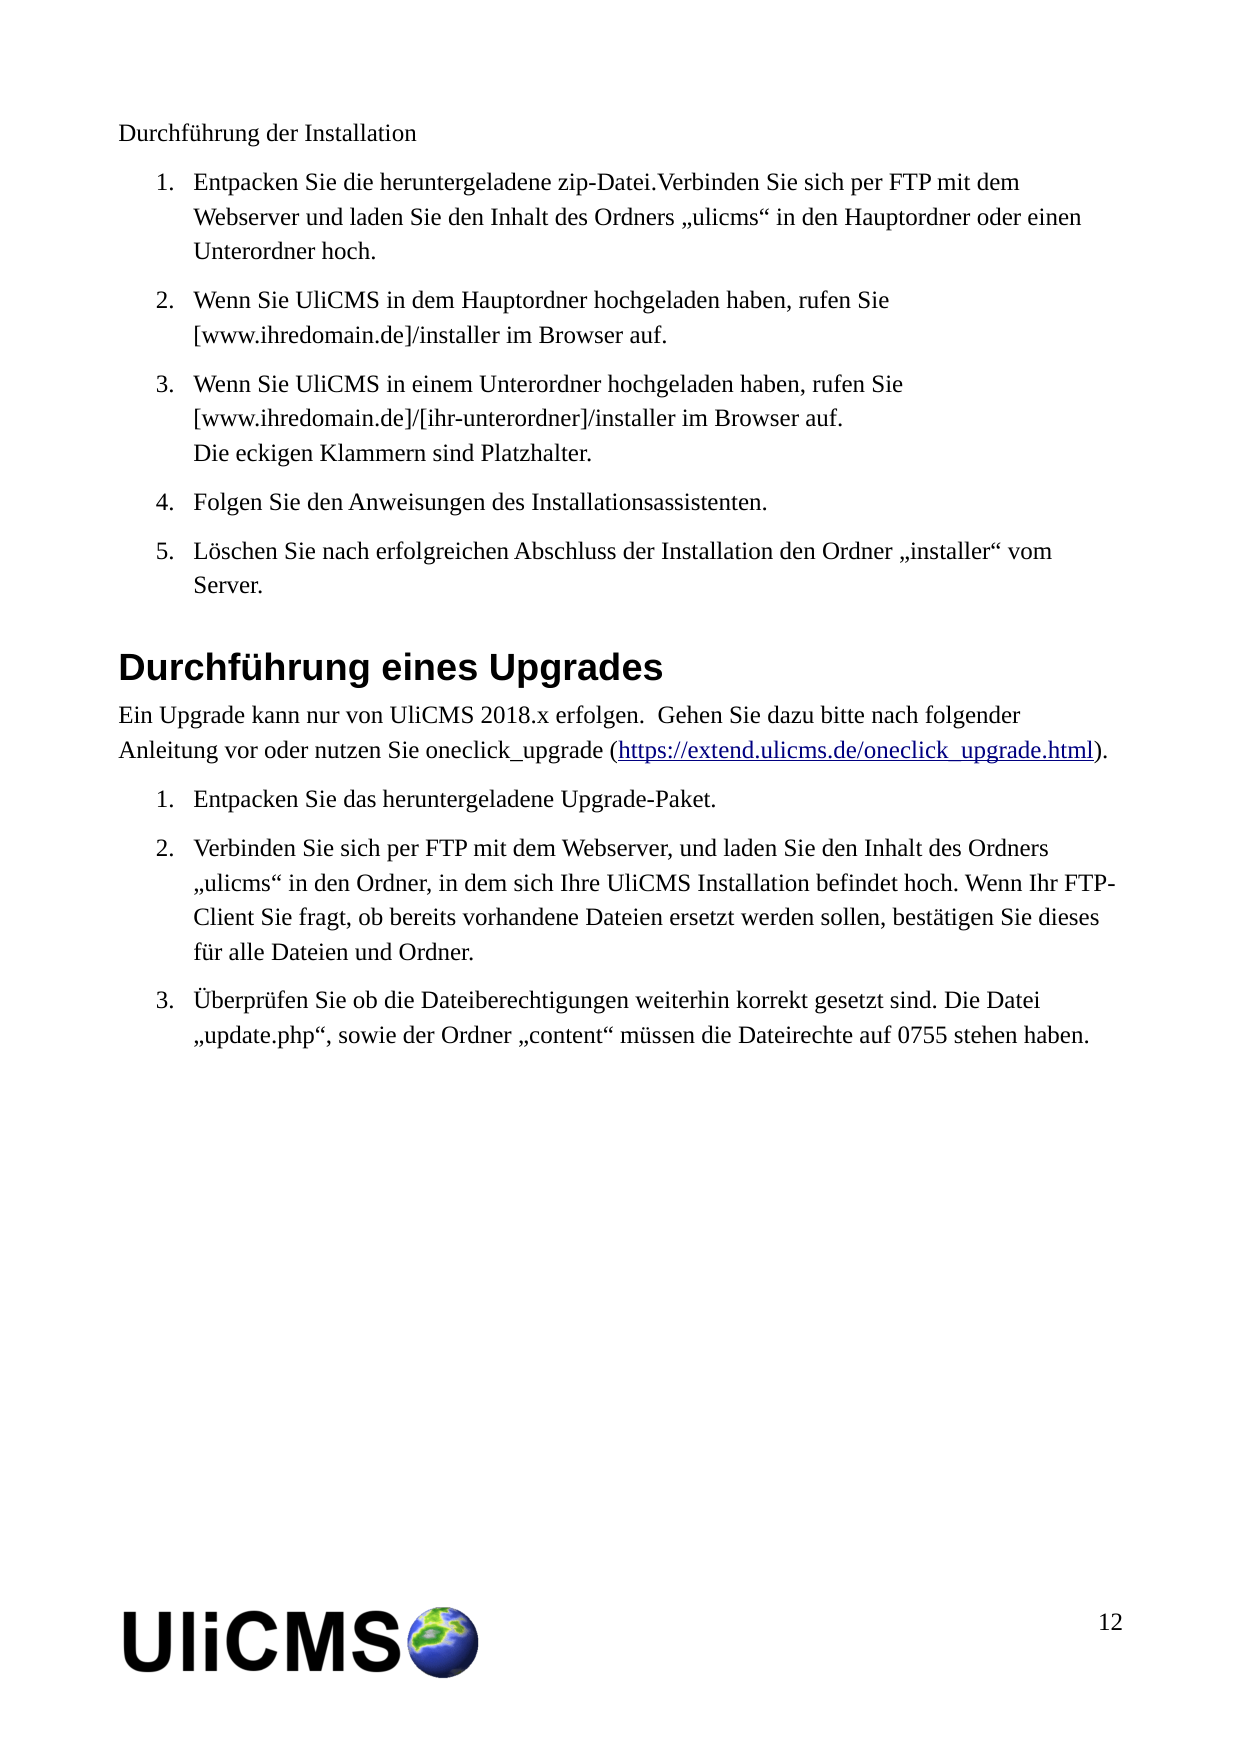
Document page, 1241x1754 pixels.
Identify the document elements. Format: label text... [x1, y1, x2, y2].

list Entpacken Sie das heruntergeladene Upgrade-Paket. [156, 784, 1123, 813]
list Löschen Sie nach erfolgreichen Abschluss der Installation den Ordner „installer“ vom Server. [156, 536, 1123, 599]
list Wenn Sie UliCMS in einem Unterordner hochgeladen haben, rufen Sie [www.ihredomain.de]/[ihr-unterordner]/installer im Browser auf. Die eckigen Klammern sind Platzhalter. [156, 369, 1123, 466]
list Überprüfen Sie ob die Dateiberechtigungen weiterhin korrekt gesetzt sind. Die Datei „update.php“, sowie der Ordner „content“ müssen die Dateirechte auf 0755 stehen haben. [156, 986, 1123, 1049]
picture [118, 1607, 479, 1681]
list Entpacken Sie die heruntergeladene zip-Datei.Verbinden Sie sich per FTP mit dem Webserver und laden Sie den Inhalt des Ordners „ulicms“ in den Hauptordner oder einen Unterordner hoch. [156, 167, 1123, 265]
text Ein Upgrade kann nur von UliCMS 2018.x erfolgen. Gehen Sie dazu bitte nach folgender Anleitung vor oder nutzen Sie oneclick_upgrade (https://extend.ulicms.de/oneclick_upgrade.html). [118, 701, 1123, 764]
list Folgen Sie den Anweisungen des Installationsassistenten. [156, 487, 1123, 516]
list Wenn Sie UliCMS in dem Hauptordner hochgeladen haben, rufen Sie [www.ihredomain.de]/installer im Browser auf. [156, 285, 1123, 348]
list Verbinden Sie sich per FTP mit dem Webserver, und laden Sie den Inhalt des Ordners „ulicms“ in den Ordner, in dem sich Ihre UliCMS Installation befindet hoch. Wenn Ihr FTP-Client Sie fragt, ob bereits vorhandene Dateien ersetzt werden sollen, bestätigen Sie dieses für alle Dateien und Ordner. [156, 833, 1123, 965]
